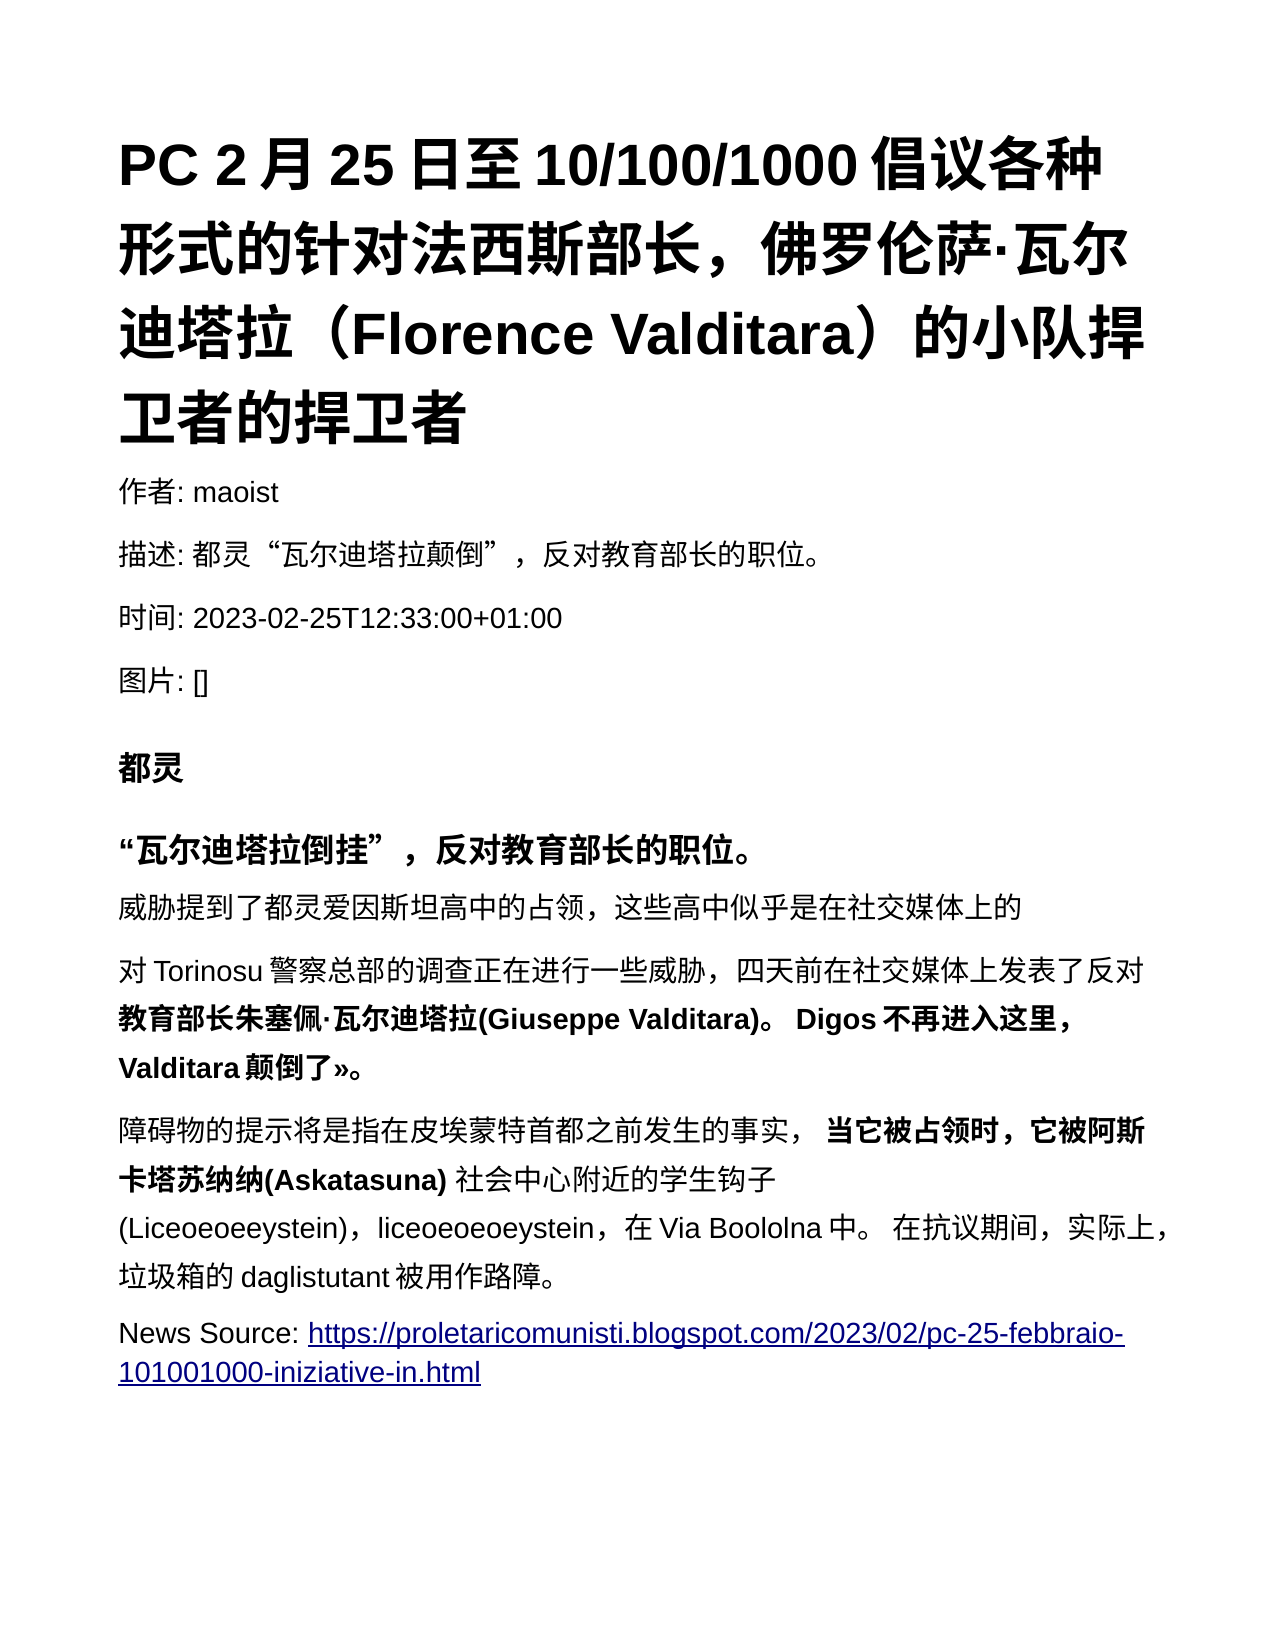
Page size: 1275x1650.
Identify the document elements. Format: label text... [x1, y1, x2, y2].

text 威胁提到了都灵爱因斯坦高中的占领，这些高中似乎是在社交媒体上的 [118, 884, 1157, 926]
text 对Torinosu警察总部的调查正在进行一些威胁，四天前在社交媒体上发表了反对 教育部长朱塞佩·瓦尔迪塔拉(Giuseppe Valditara)。 Digos不再进入这里，Valditara颠倒了»。 [118, 947, 1157, 1087]
text 描述: 都灵“瓦尔迪塔拉颠倒”，反对教育部长的职位。 [118, 532, 1157, 574]
subtitle 都灵 [118, 742, 1157, 790]
text 作者: maoist [118, 468, 1157, 511]
text News Source: https://proletaricomunisti.blogspot.com/2023/02/pc-25-febbraio-101001000-iniziative-in.html [118, 1316, 1157, 1388]
text 图片: [] [118, 658, 1157, 700]
subtitle PC 2月25日至10/100/1000倡议各种形式的针对法西斯部长，佛罗伦萨·瓦尔迪塔拉（Florence Valditara）的小队捍卫者的捍卫者 [118, 118, 1157, 456]
subtitle “瓦尔迪塔拉倒挂”，反对教育部长的职位。 [118, 823, 1157, 872]
text 障碍物的提示将是指在皮埃蒙特首都之前发生的事实， 当它被占领时，它被阿斯卡塔苏纳纳(Askatasuna) 社会中心附近的学生钩子(Liceoeoeeystein)，liceoeoeoeystein，在Via Boololna中。 在抗议期间，实际上，垃圾箱的daglistutant被用作路障。 [118, 1107, 1157, 1295]
text 时间: 2023-02-25T12:33:00+01:00 [118, 595, 1157, 637]
